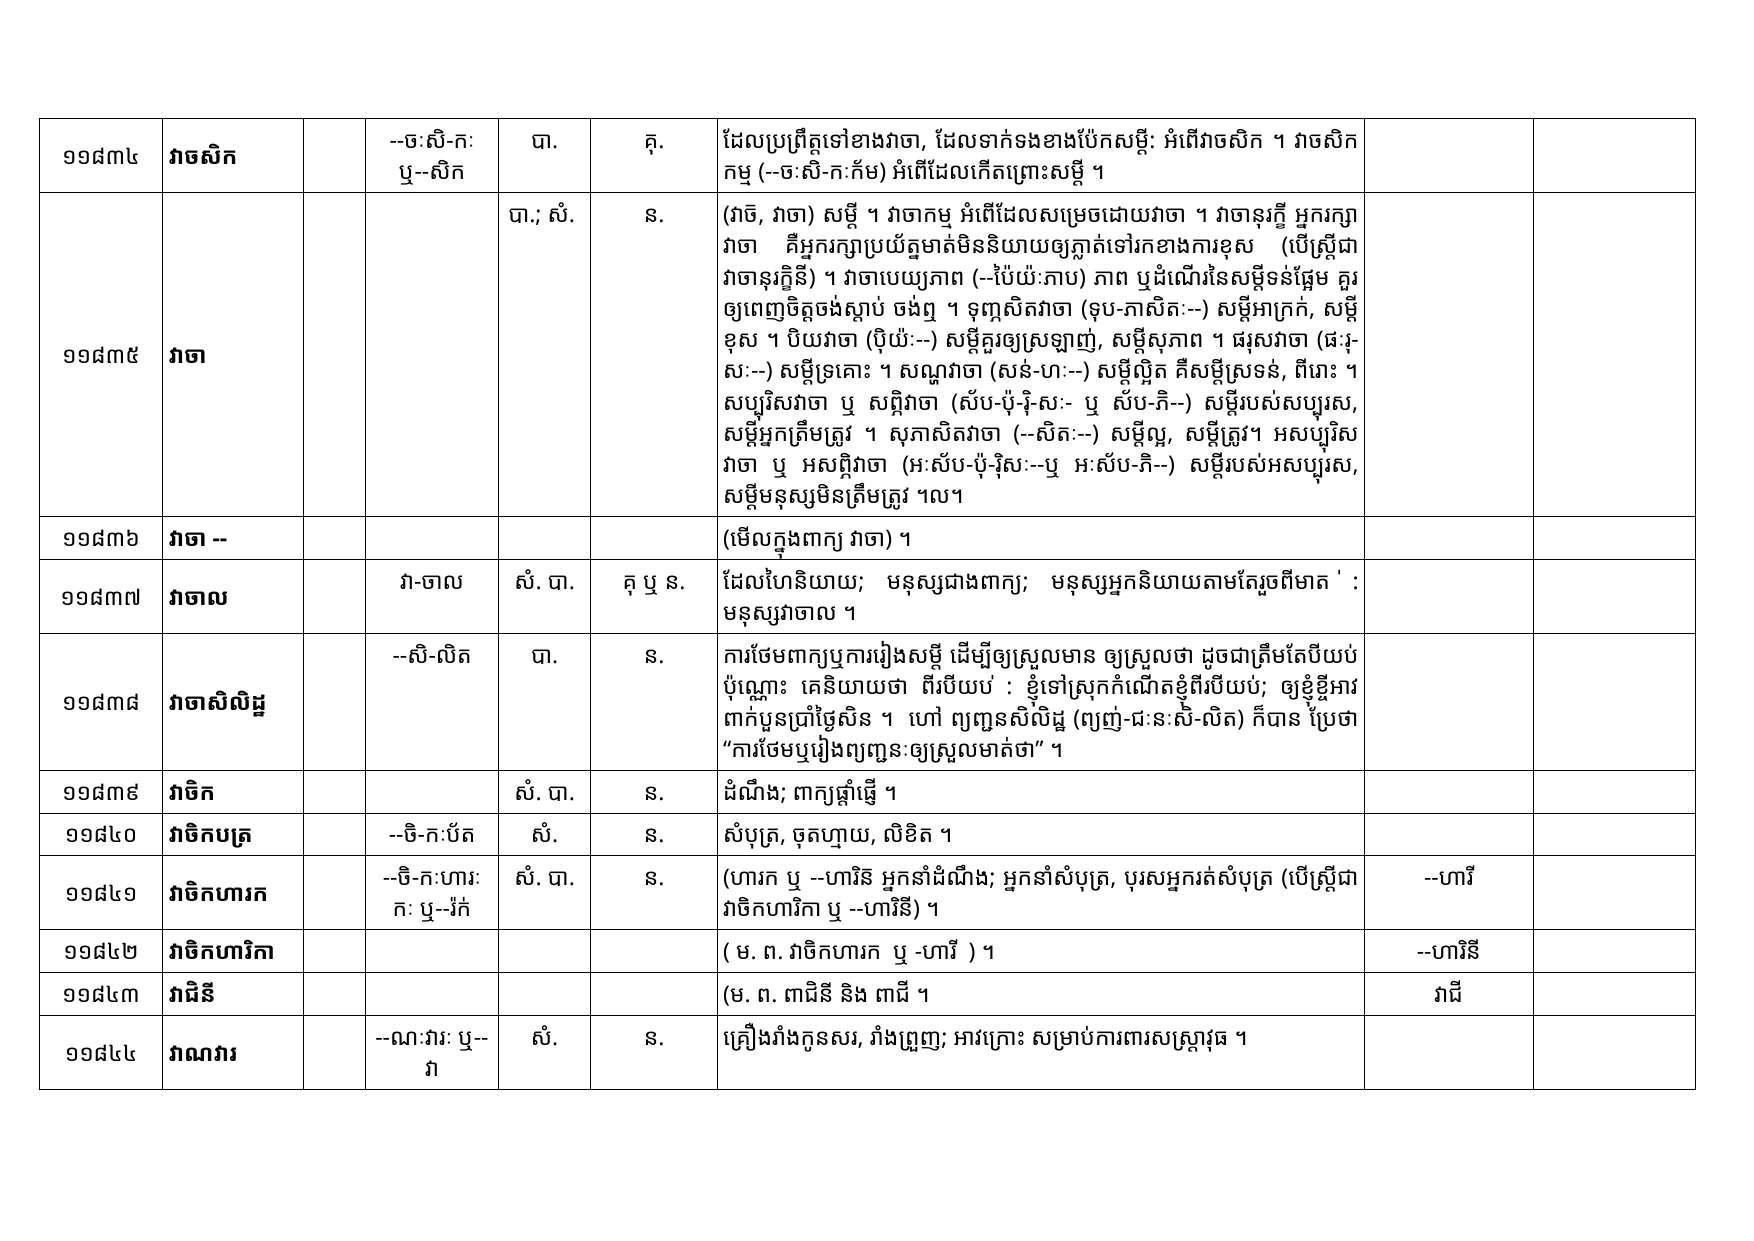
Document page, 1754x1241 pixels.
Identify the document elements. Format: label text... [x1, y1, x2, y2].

table_cell [1534, 560, 1695, 633]
table_cell [499, 517, 590, 559]
table_cell [304, 560, 365, 633]
table_cell ១១៨៤០ [40, 814, 162, 855]
table_cell (វាច៑, វាចា) សម្តី ។ វាចា​កម្ម អំពើ​ដែល​សម្រេច​ដោយ​វាចា ។ វាចានុរក្ខី អ្នក​រក្សា​វាចា គឺ​អ្នក​រក្សា​ប្រយ័ត្ន​មាត់​មិន​និយាយ​ឲ្យ​ភ្លាត់​ទៅ​រក​ខាង​ការ​ខុស (បើ​ស្រ្តី​ជា វាចានុរក្ខិនី) ។ វាចា​បេយ្យ​ភាព (--ប៉ៃយ៉ៈភាប) ភាព ឬ​ដំណើរ​នៃ​សម្តី​ទន់​ផ្អែម គួរ​ឲ្យ​ពេញ​ចិត្ត​ចង់​ស្តាប់ ចង់​ឮ ។ ទុញ្ភសិត​វាចា (ទុប-ភាសិតៈ--) សម្តី​អាក្រក់, សម្តី​ខុស ។ បិយ​វាចា (ប៉ិយ៉ៈ--) សម្តី​គួរ​ឲ្យ​ស្រឡាញ់, សម្តី​សុភាព ។ ផរុស​វាចា (ផៈរុ-សៈ--) សម្តី​ទ្រគោះ ។ សណ្ហ​វាចា (សន់-ហៈ--) សម្តី​ល្អិត គឺ​សម្តី​ស្រទន់, ពីរោះ ។ សប្បុរិស​វាចា ឬ សព្ភិ​វាចា (ស័ប-ប៉ុ-រ៉ិ-សៈ- ឬ ស័ប-ភិ--) សម្តី​របស់​សប្បុរស, សម្តី​អ្នក​ត្រឹម​ត្រូវ ។ សុភាសិត​វាចា (--សិតៈ--) សម្តី​ល្អ, សម្តី​ត្រូវ។ អសប្បុរិស​វាចា ឬ អសព្ភិ​វាចា (អៈស័ប-ប៉ុ-រ៉ិសៈ--ឬ អៈស័ប-ភិ--) សម្តី​របស់​អសប្បុរស, សម្តី​មនុស្ស​មិន​ត្រឹម​ត្រូវ ។ល។ [718, 193, 1364, 516]
table_cell វាចិក [163, 771, 303, 812]
table_cell [1534, 517, 1695, 559]
table_cell ន. [591, 1016, 717, 1089]
table_cell [366, 193, 498, 516]
table_cell សំបុត្រ, ចុតហ្មាយ, លិខិត ។ [718, 814, 1364, 855]
table_cell [304, 1016, 365, 1089]
table_cell ១១៨៣៦ [40, 517, 162, 559]
table_cell ន. [591, 856, 717, 929]
table_cell ន. [591, 771, 717, 812]
table_cell សំ. [499, 814, 590, 855]
table_cell ១១៨៣៨ [40, 634, 162, 770]
table_cell វាចិកហារក [163, 856, 303, 929]
table_cell [366, 771, 498, 812]
table_cell ១១៨៤១ [40, 856, 162, 929]
table_cell វាចិកហារិកា [163, 930, 303, 972]
table_cell [1534, 193, 1695, 516]
table_cell វា-ចាល [366, 560, 498, 633]
table_cell [304, 930, 365, 972]
table_cell វាចា [163, 193, 303, 516]
table_cell ១១៨៤៣ [40, 973, 162, 1015]
table_cell បា. [499, 119, 590, 192]
table_cell ដំណឹង; ពាក្យ​ផ្តាំ​ផ្ញើ ។ [718, 771, 1364, 812]
table_cell [499, 973, 590, 1015]
table_cell [1534, 856, 1695, 929]
table_cell គ្រឿង​រាំង​កូន​សរ, រាំង​ព្រួញ; អាវ​ក្រោះ សម្រាប់​ការពារ​សស្រ្តាវុធ ។ [718, 1016, 1364, 1089]
table_cell ន. [591, 193, 717, 516]
table_cell សំ. បា. [499, 856, 590, 929]
table_cell ដែល​ប្រព្រឹត្ត​ទៅ​ខាង​វាចា, ដែល​ទាក់ទង​ខាង​ប៉ែក​សម្តី: អំពើ​វាចសិក ។ វាចសិក​កម្ម (--ចៈសិ-កៈក័ម) អំពើ​ដែល​កើត​ព្រោះ​សម្តី ។ [718, 119, 1364, 192]
table_cell វាចិកបត្រ [163, 814, 303, 855]
table_cell --ចៈសិ-កៈ ឬ--សិក [366, 119, 498, 192]
table_cell [591, 517, 717, 559]
table_cell [304, 973, 365, 1015]
table_cell (មើល​ក្នុង​ពាក្យ វាចា) ។ [718, 517, 1364, 559]
table_cell (ហារក ឬ --ហារិន៑ អ្នក​នាំ​ដំណឹង; អ្នក​នាំ​សំបុត្រ, បុរស​អ្នក​រត់​សំបុត្រ (បើ​ស្រ្តី​ជា វាចិកហារិកា ឬ --ហារិនី) ។ [718, 856, 1364, 929]
table_cell [1534, 973, 1695, 1015]
table_cell [1365, 517, 1533, 559]
table_cell [304, 517, 365, 559]
table_cell [1365, 193, 1533, 516]
table_cell ១១៨៤៤ [40, 1016, 162, 1089]
table_cell [1365, 560, 1533, 633]
table_cell --ចិ-កៈប័ត [366, 814, 498, 855]
table_cell [304, 119, 365, 192]
table_cell [1365, 814, 1533, 855]
table_cell គុ ឬ ន. [591, 560, 717, 633]
table_cell ១១៨៣៩ [40, 771, 162, 812]
table_cell សំ. បា. [499, 560, 590, 633]
table_cell បា.; សំ. [499, 193, 590, 516]
table_cell វាចាល [163, 560, 303, 633]
table_cell [499, 930, 590, 972]
table_cell ( ម. ព. វាចិកហារក ឬ -​ហារី ) ។ [718, 930, 1364, 972]
table_cell បា. [499, 634, 590, 770]
table_cell [304, 634, 365, 770]
table_cell [1534, 814, 1695, 855]
table_cell --ហារី [1365, 856, 1533, 929]
table_cell [1365, 1016, 1533, 1089]
table_cell [1365, 771, 1533, 812]
table_cell វាចា​សិលិដ្ឋ [163, 634, 303, 770]
table_cell សំ. បា. [499, 771, 590, 812]
table_cell [591, 973, 717, 1015]
table_cell [304, 814, 365, 855]
table_cell [1534, 930, 1695, 972]
table_cell --ហារិនី [1365, 930, 1533, 972]
table_cell វាជី [1365, 973, 1533, 1015]
table_cell --ចិ-កៈហារៈ កៈ ឬ--រ៉ក់ [366, 856, 498, 929]
table_cell សំ. [499, 1016, 590, 1089]
table_cell [1365, 119, 1533, 192]
table_cell ១១៨៣៤ [40, 119, 162, 192]
table_cell ន. [591, 634, 717, 770]
table_cell --ណៈវារៈ ឬ--វា [366, 1016, 498, 1089]
table_cell [1534, 634, 1695, 770]
table_cell [591, 930, 717, 972]
table_cell --សិ-លិត [366, 634, 498, 770]
table_cell [366, 930, 498, 972]
table_cell វាណវារ [163, 1016, 303, 1089]
table_cell វាជិនី [163, 973, 303, 1015]
table_cell [304, 856, 365, 929]
table_cell [304, 771, 365, 812]
table_cell [1365, 634, 1533, 770]
table_cell ១១៨៣៧ [40, 560, 162, 633]
table_cell វាចសិក [163, 119, 303, 192]
table_cell [1534, 119, 1695, 192]
table_cell គុ. [591, 119, 717, 192]
table_cell ១១៨៤២ [40, 930, 162, 972]
table_cell [366, 517, 498, 559]
table_cell [366, 973, 498, 1015]
table_cell [304, 193, 365, 516]
table_cell ការ​ថែម​ពាក្យ​ឬ​ការ​រៀង​សម្តី ដើម្បី​ឲ្យ​ស្រួល​មាន ឲ្យ​ស្រួល​ថា ដូច​ជា​ត្រឹម​តែ​បី​យប់​ប៉ុណ្ណោះ គេ​និយាយ​ថា ពីរ​បី​យប់ : ខ្ញុំ​ទៅ​ស្រុក​កំណើត​ខ្ញុំ​ពីរ​បី​យប់; ឲ្យ​ខ្ញុំ​ខ្ចី​អាវ​ពាក់​បួន​ប្រាំ​ថ្ងៃ​សិន ។ ហៅ ព្យញ្ជន​សិលិដ្ឋ (ព្យញ់-ជៈនៈសិ-លិត) ក៏​បាន ប្រែ​ថា “ការ​ថែម​ឬ​រៀង​ព្យញ្ជនៈ​ឲ្យ​ស្រួល​មាត់​ថា” ។ [718, 634, 1364, 770]
table_cell [1534, 771, 1695, 812]
table_cell ដែល​ហៃ​និយាយ; មនុស្ស​ជាង​ពាក្យ; មនុស្ស​អ្នក​និយាយ​តាម​តែ​រួច​ពី​មាត់ : មនុស្ស​វាចាល ។ [718, 560, 1364, 633]
table_cell ន. [591, 814, 717, 855]
table_cell វាចា -- [163, 517, 303, 559]
table_cell ១១៨៣៥ [40, 193, 162, 516]
table_cell (ម. ព. ពាជិនី និង ពាជី ។ [718, 973, 1364, 1015]
table_cell [1534, 1016, 1695, 1089]
